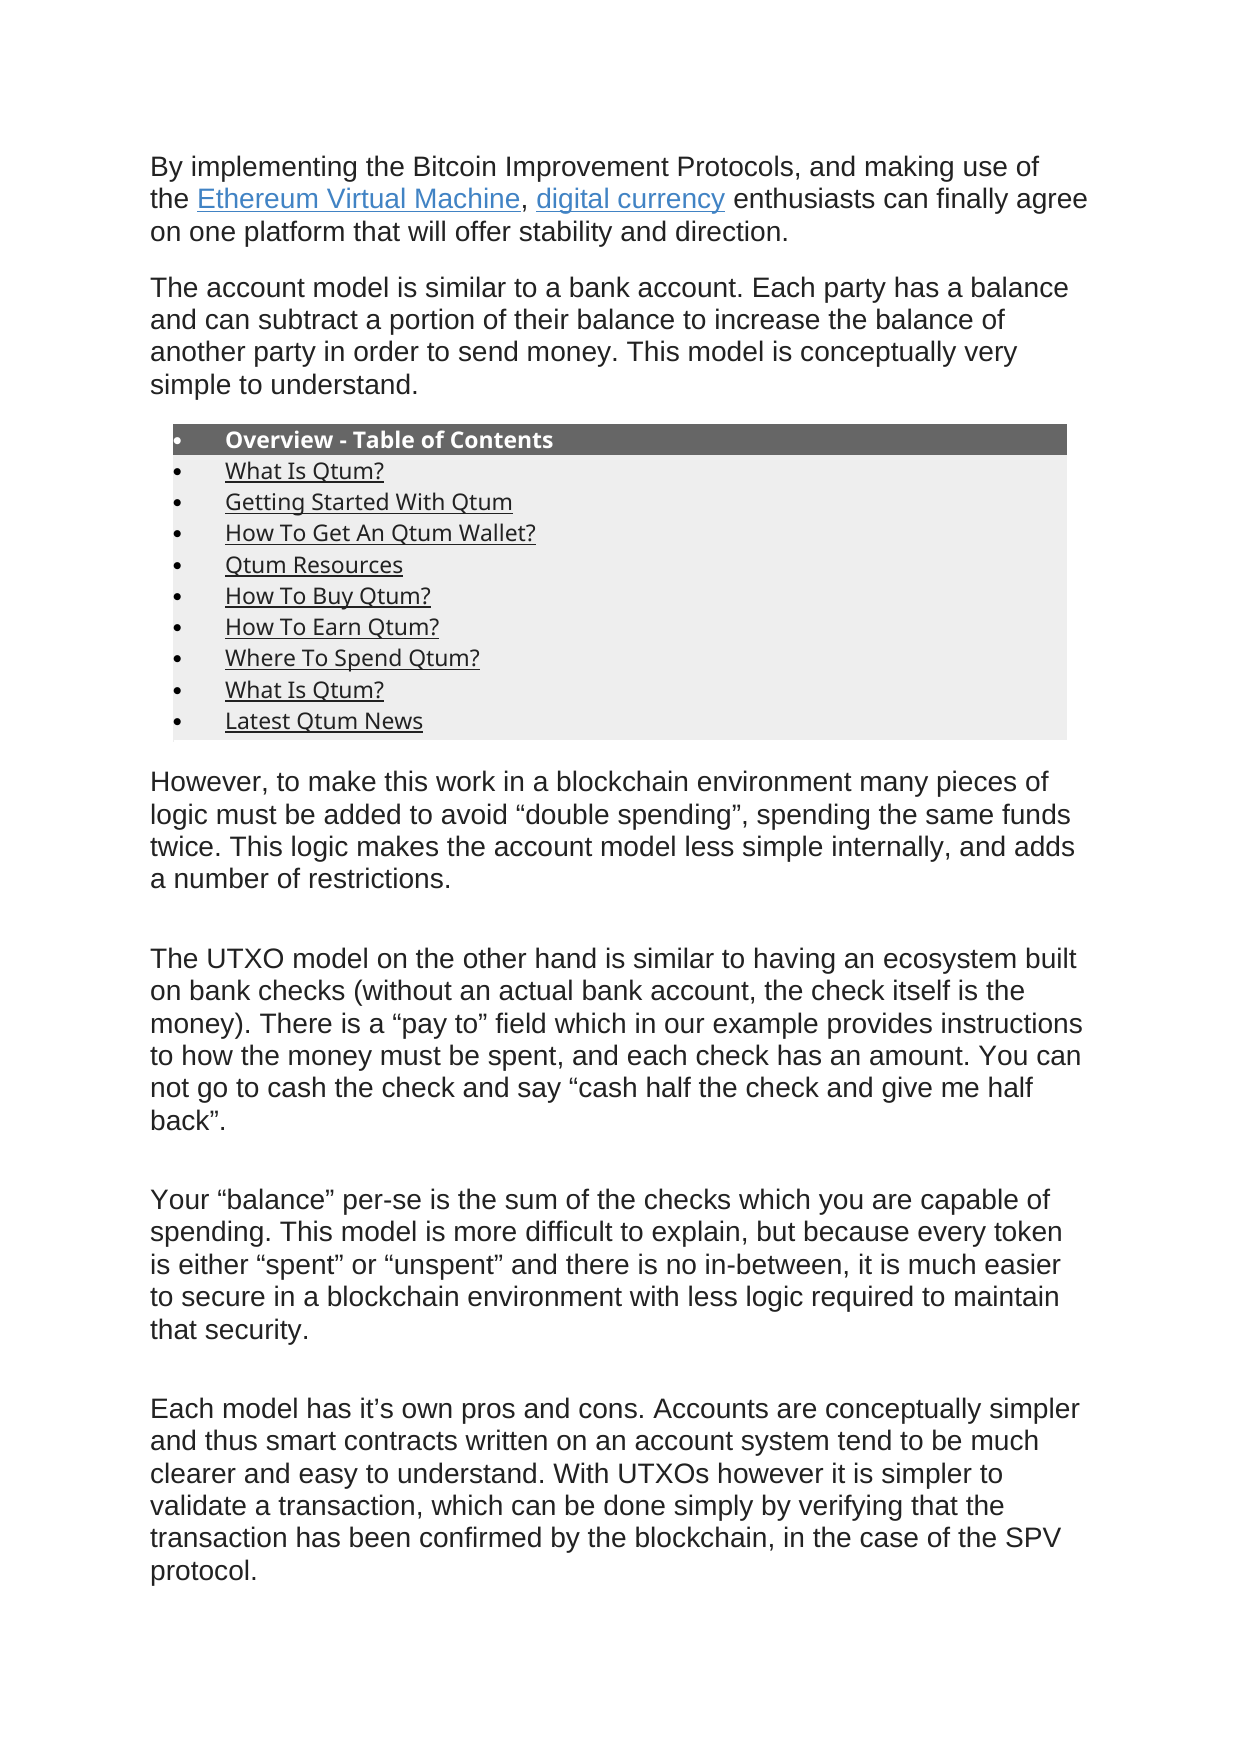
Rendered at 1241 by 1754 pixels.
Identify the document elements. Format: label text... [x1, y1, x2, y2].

text The account model is similar to a bank account. Each party has a balance and can subtract a portion of their balance to increase the balance of another party in order to send money. This model is conceptually very simple to understand. [150, 271, 1090, 400]
list Getting Started With Qtum [173, 486, 1067, 517]
list Qtum Resources [173, 549, 1067, 580]
text The UTXO model on the other hand is similar to having an ecosystem built on bank checks (without an actual bank account, the check itself is the money). There is a “pay to” field which in our example provides instructions to how the money must be spent, and each check has an amount. You can not go to cash the check and say “cash half the check and give me half back”. [150, 942, 1090, 1136]
list How To Buy Qtum? [173, 580, 1067, 611]
text By implementing the Bitcoin Improvement Protocols, and making use of the Ethereum Virtual Machine, digital currency enthusiasts can finally agree on one platform that will offer stability and direction. [150, 150, 1090, 247]
list What Is Qtum? [173, 455, 1067, 486]
list Where To Spend Qtum? [173, 642, 1067, 674]
list Overview - Table of Contents [173, 424, 1067, 455]
list What Is Qtum? [173, 674, 1067, 705]
text Your “balance” per-se is the sum of the checks which you are capable of spending. This model is more difficult to explain, but because every token is either “spent” or “unspent” and there is no in-between, it is much easier to secure in a blockchain environment with less logic required to maintain that security. [150, 1183, 1090, 1345]
list How To Earn Qtum? [173, 611, 1067, 642]
text Each model has it’s own pros and cons. Accounts are conceptually simpler and thus smart contracts written on an account system tend to be much clearer and easy to understand. With UTXOs however it is simpler to validate a transaction, which can be done simply by verifying that the transaction has been confirmed by the blockchain, in the case of the SPV protocol. [150, 1392, 1090, 1586]
list Latest Qtum News [173, 705, 1067, 742]
text However, to make this work in a blockchain environment many pieces of logic must be added to avoid “double spending”, spending the same funds twice. This logic makes the account model less simple internally, and adds a number of restrictions. [150, 765, 1090, 895]
list How To Get An Qtum Wallet? [173, 517, 1067, 549]
